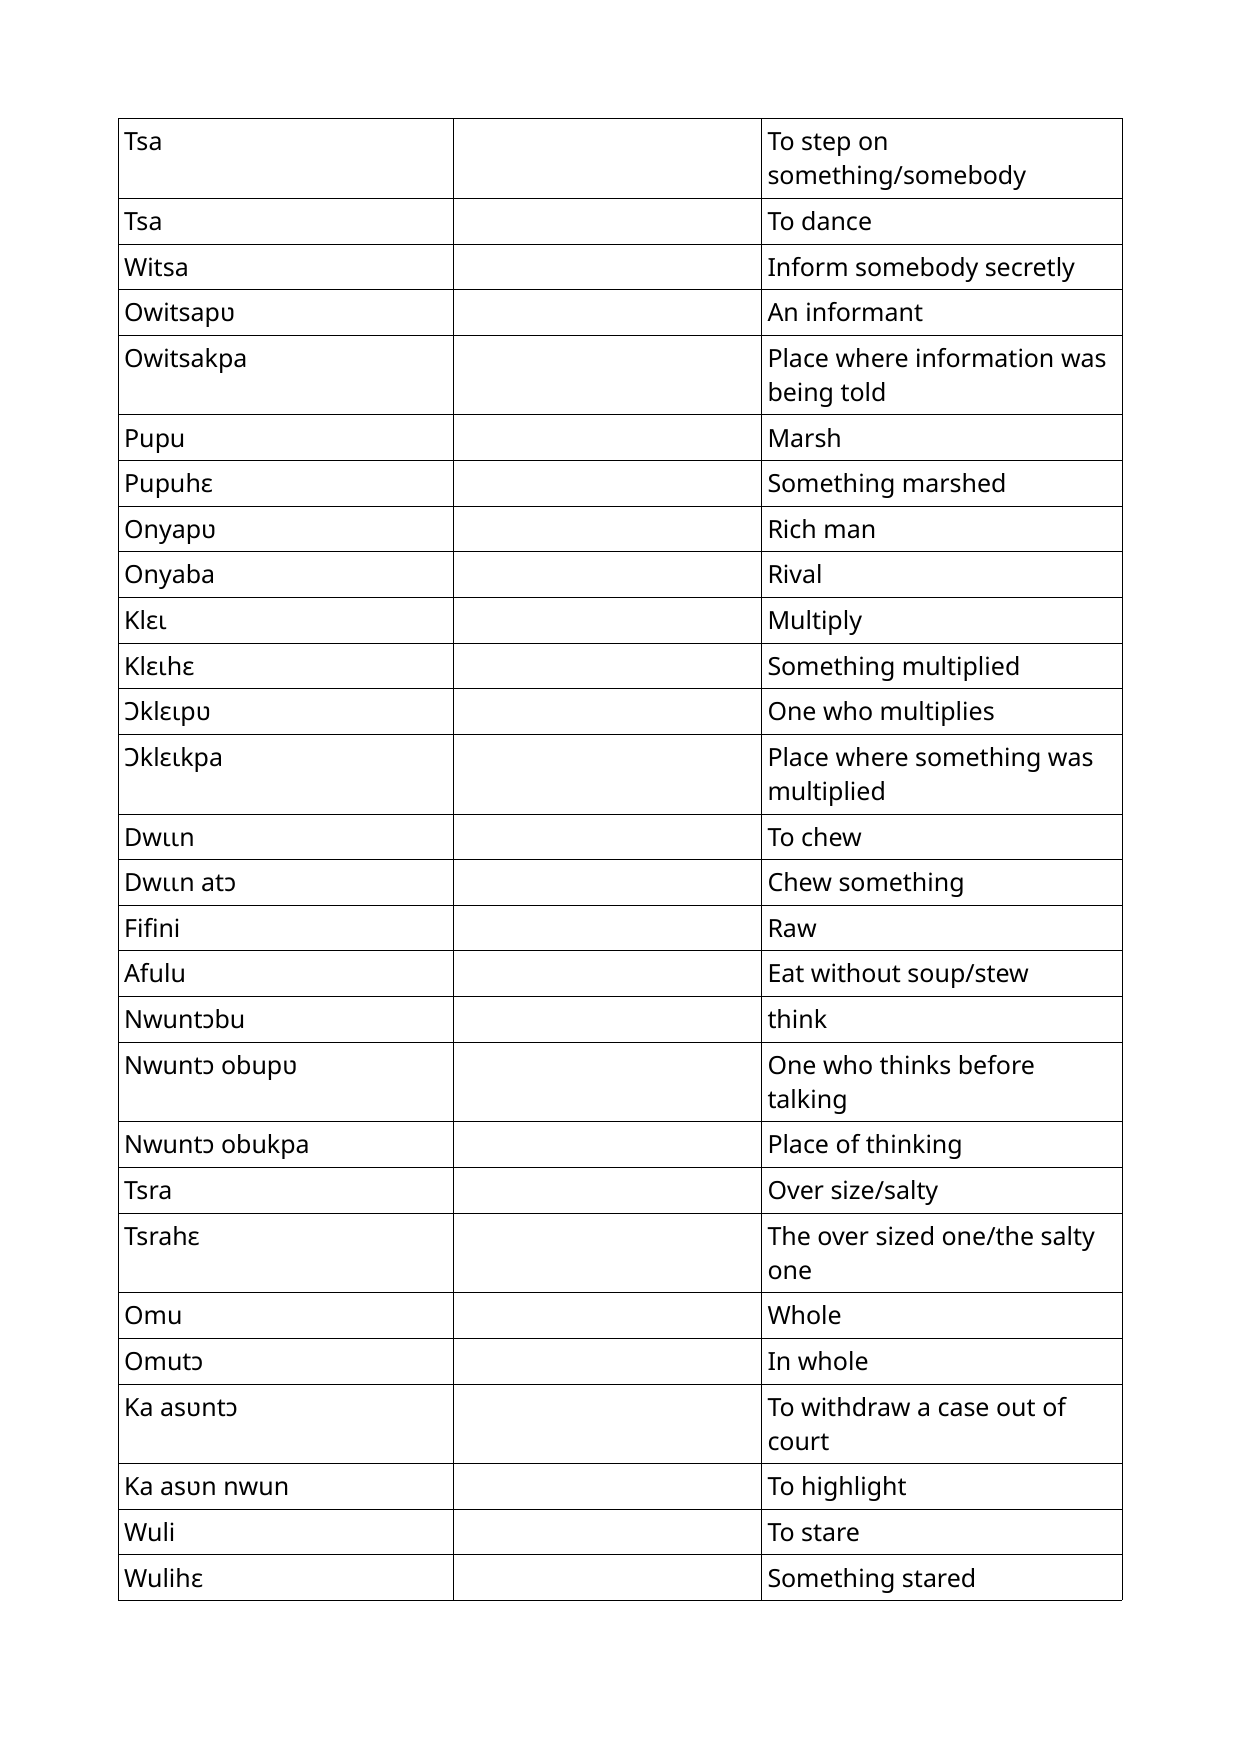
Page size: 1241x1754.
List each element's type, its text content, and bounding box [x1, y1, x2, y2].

table_cell Nwuntɔ obukpa [119, 1122, 453, 1167]
table_cell Ɔklɛɩpʋ [119, 689, 453, 734]
table_cell To highlight [762, 1464, 1122, 1509]
table_cell Owitsapʋ [119, 290, 453, 335]
table_cell Pupuhɛ [119, 461, 453, 506]
table_cell Something stared [762, 1555, 1122, 1600]
table_cell In whole [762, 1339, 1122, 1383]
table_cell Chew something [762, 860, 1122, 905]
table_cell To withdraw a case out of court [762, 1385, 1122, 1463]
table_cell [454, 598, 761, 642]
table_cell [454, 415, 761, 460]
table_cell [454, 1339, 761, 1383]
table_cell Fifini [119, 906, 453, 950]
table_cell Ka asʋn nwun [119, 1464, 453, 1509]
table_cell Onyapʋ [119, 507, 453, 551]
table_cell Ka asʋntɔ [119, 1385, 453, 1463]
table_cell Witsa [119, 245, 453, 289]
table_cell An informant [762, 290, 1122, 335]
table_cell [454, 336, 761, 414]
table_cell [454, 1168, 761, 1212]
table_cell Tsra [119, 1168, 453, 1212]
table_cell [454, 906, 761, 950]
table_cell Over size/salty [762, 1168, 1122, 1212]
table_cell [454, 1293, 761, 1338]
table_cell Tsrahɛ [119, 1214, 453, 1292]
table_cell Tsa [119, 119, 453, 198]
table_cell Wuli [119, 1510, 453, 1554]
table_cell Dwɩɩn [119, 815, 453, 859]
table_cell Afulu [119, 951, 453, 996]
table_cell Inform somebody secretly [762, 245, 1122, 289]
table_cell [454, 997, 761, 1042]
table_cell Dwɩɩn atɔ [119, 860, 453, 905]
table_cell Place of thinking [762, 1122, 1122, 1167]
table_cell Ɔklɛɩkpa [119, 735, 453, 813]
table_cell Omutɔ [119, 1339, 453, 1383]
table_cell Tsa [119, 199, 453, 243]
table_cell [454, 951, 761, 996]
table_cell Owitsakpa [119, 336, 453, 414]
table_cell [454, 1555, 761, 1600]
table_cell Omu [119, 1293, 453, 1338]
table_cell [454, 860, 761, 905]
table_cell [454, 1043, 761, 1121]
table_cell Nwuntɔ obupʋ [119, 1043, 453, 1121]
table_cell think [762, 997, 1122, 1042]
table_cell [454, 507, 761, 551]
table_cell Raw [762, 906, 1122, 950]
table_cell To dance [762, 199, 1122, 243]
table_cell One who multiplies [762, 689, 1122, 734]
table_cell [454, 815, 761, 859]
table_cell [454, 552, 761, 597]
table_cell [454, 199, 761, 243]
table_cell Something marshed [762, 461, 1122, 506]
table_cell [454, 290, 761, 335]
table_cell [454, 1385, 761, 1463]
table_cell Place where something was multiplied [762, 735, 1122, 813]
table_cell Pupu [119, 415, 453, 460]
table_cell Marsh [762, 415, 1122, 460]
table_cell [454, 1510, 761, 1554]
table_cell Multiply [762, 598, 1122, 642]
table_cell Nwuntɔbu [119, 997, 453, 1042]
table_cell Klɛɩhɛ [119, 644, 453, 688]
table_cell [454, 644, 761, 688]
table_cell [454, 1464, 761, 1509]
table_cell Eat without soup/stew [762, 951, 1122, 996]
table_cell One who thinks before talking [762, 1043, 1122, 1121]
table_cell [454, 1122, 761, 1167]
table_cell Rival [762, 552, 1122, 597]
table_cell [454, 461, 761, 506]
table_cell To step on something/somebody [762, 119, 1122, 198]
table_cell Rich man [762, 507, 1122, 551]
table_cell Wulihɛ [119, 1555, 453, 1600]
table_cell Klɛɩ [119, 598, 453, 642]
table_cell Something multiplied [762, 644, 1122, 688]
table_cell [454, 245, 761, 289]
table_cell [454, 1214, 761, 1292]
table_cell Onyaba [119, 552, 453, 597]
table_cell The over sized one/the salty one [762, 1214, 1122, 1292]
table_cell Whole [762, 1293, 1122, 1338]
table_cell To chew [762, 815, 1122, 859]
table_cell To stare [762, 1510, 1122, 1554]
table_cell [454, 689, 761, 734]
table_cell Place where information was being told [762, 336, 1122, 414]
table_cell [454, 119, 761, 198]
table_cell [454, 735, 761, 813]
